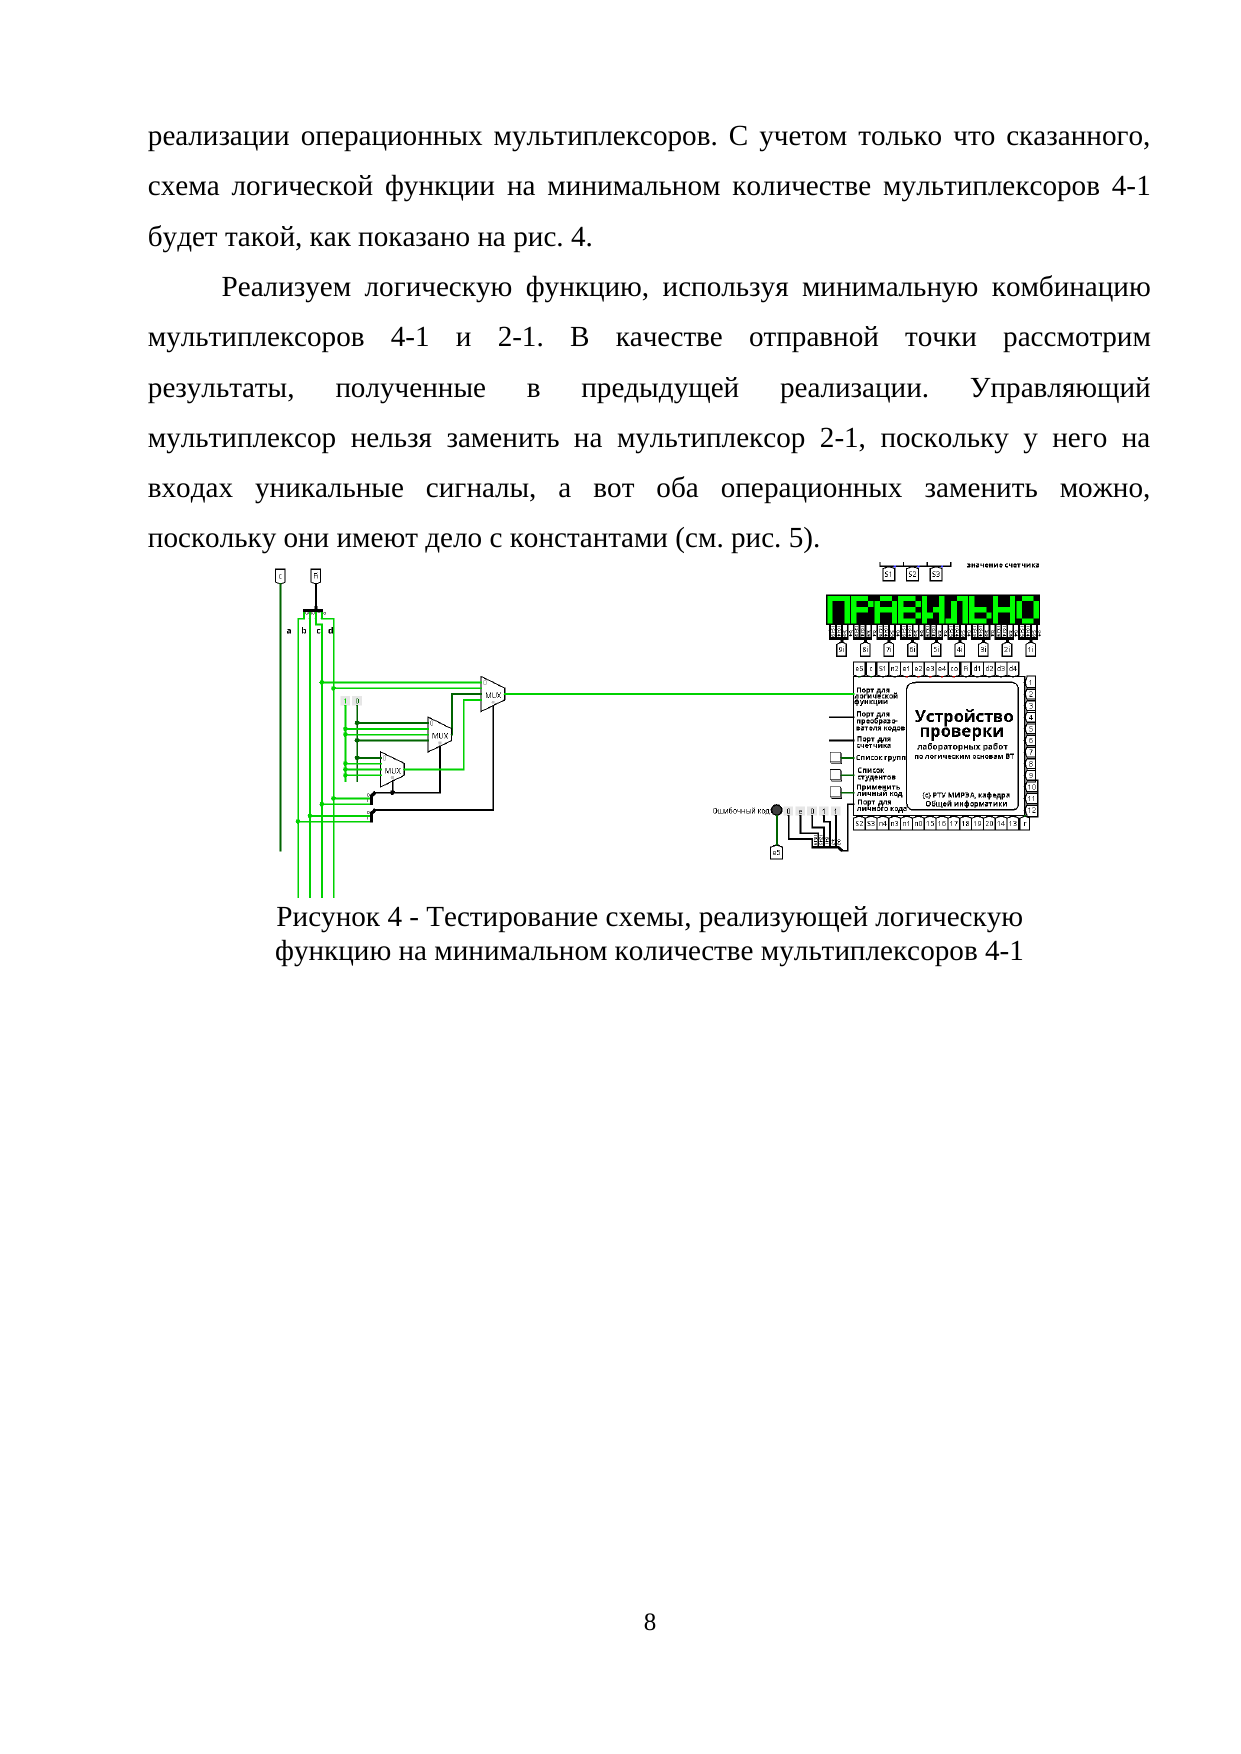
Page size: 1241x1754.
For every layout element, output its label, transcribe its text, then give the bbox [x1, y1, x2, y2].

text Реализуем логическую функцию, используя минимальную комбинацию мультиплексоров 4-1 и 2-1. В качестве отправной точки рассмотрим результаты, полученные в предыдущей реализации. Управляющий мультиплексор нельзя заменить на мультиплексор 2-1, поскольку у него на входах уникальные сигналы, а вот оба операционных заменить можно, поскольку они имеют дело с константами (см. рис. 5). [148, 269, 1152, 554]
text Рисунок 4 - Тестирование схемы, реализующей логическую функцию на минимальном количестве мультиплексоров 4-1 [258, 900, 1041, 966]
text [258, 556, 1041, 562]
picture [258, 562, 1041, 900]
text реализации операционных мультиплексоров. С учетом только что сказанного, схема логической функции на минимальном количестве мультиплексоров 4-1 будет такой, как показано на рис. 4. [148, 118, 1152, 252]
